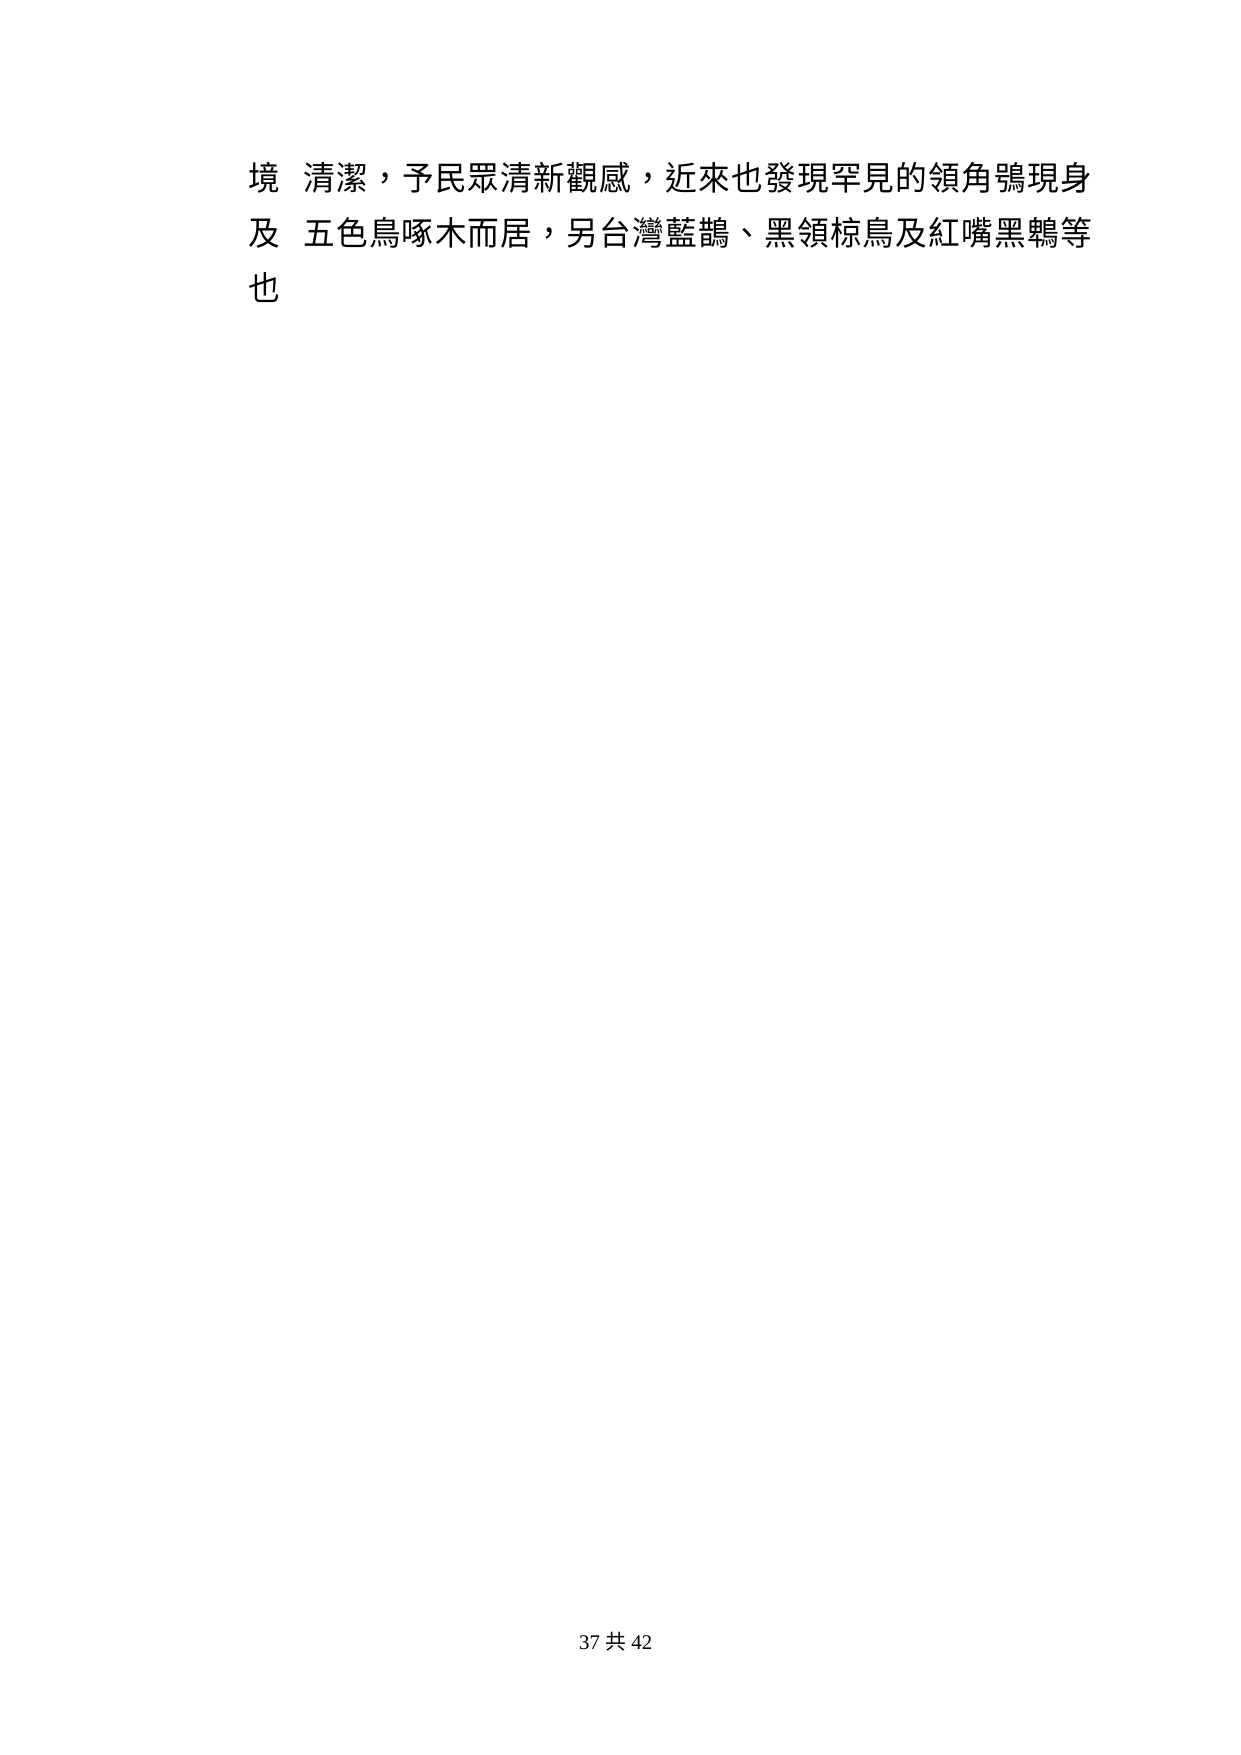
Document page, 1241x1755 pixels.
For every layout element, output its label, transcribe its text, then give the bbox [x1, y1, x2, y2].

text 境 清潔，予民眾清新觀感，近來也發現罕見的領角鴞現身及 五色鳥啄木而居，另台灣藍鵲、黑領椋鳥及紅嘴黑鵯等也 [248, 152, 1094, 310]
